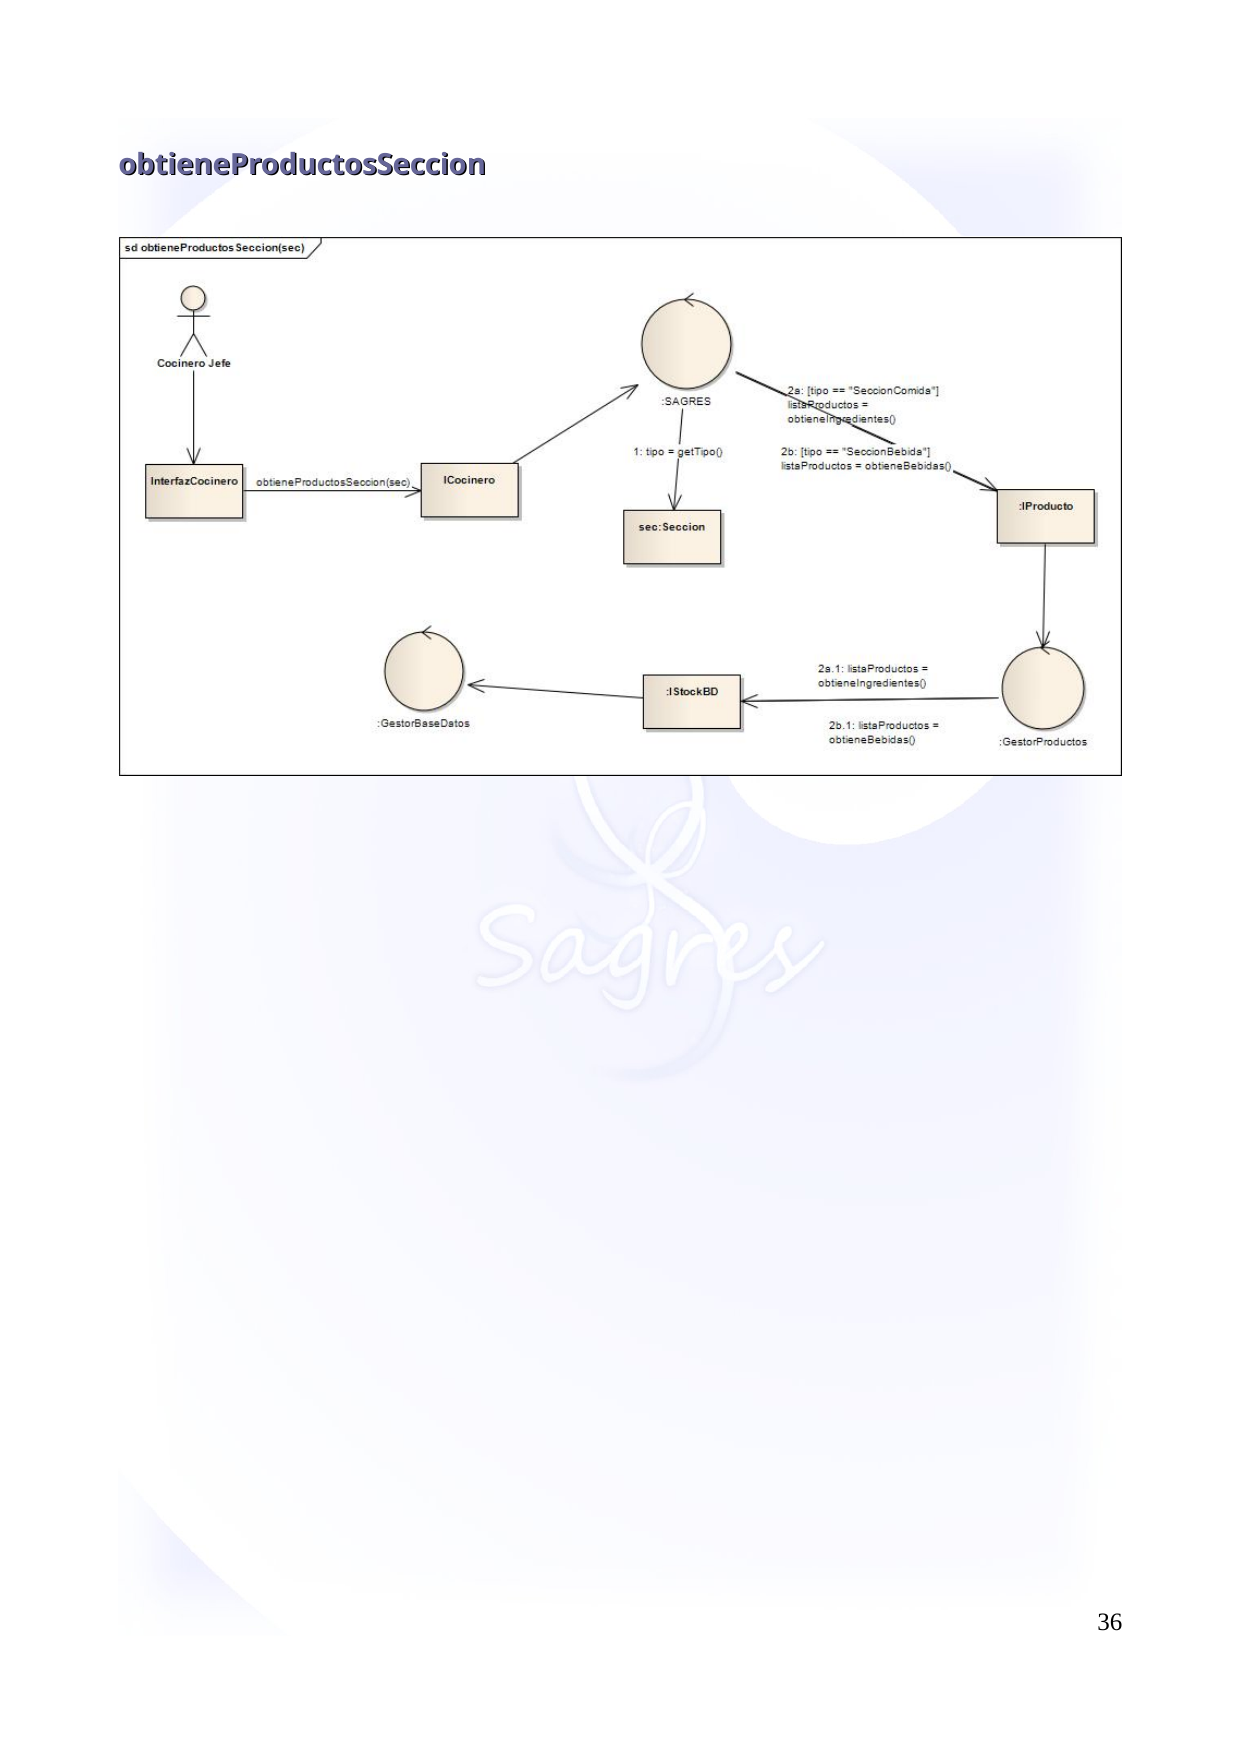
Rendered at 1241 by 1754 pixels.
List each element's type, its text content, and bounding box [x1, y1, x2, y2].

subtitle obtieneProductosSeccion [118, 143, 1122, 183]
picture [118, 183, 1122, 1636]
picture [118, 118, 1122, 143]
